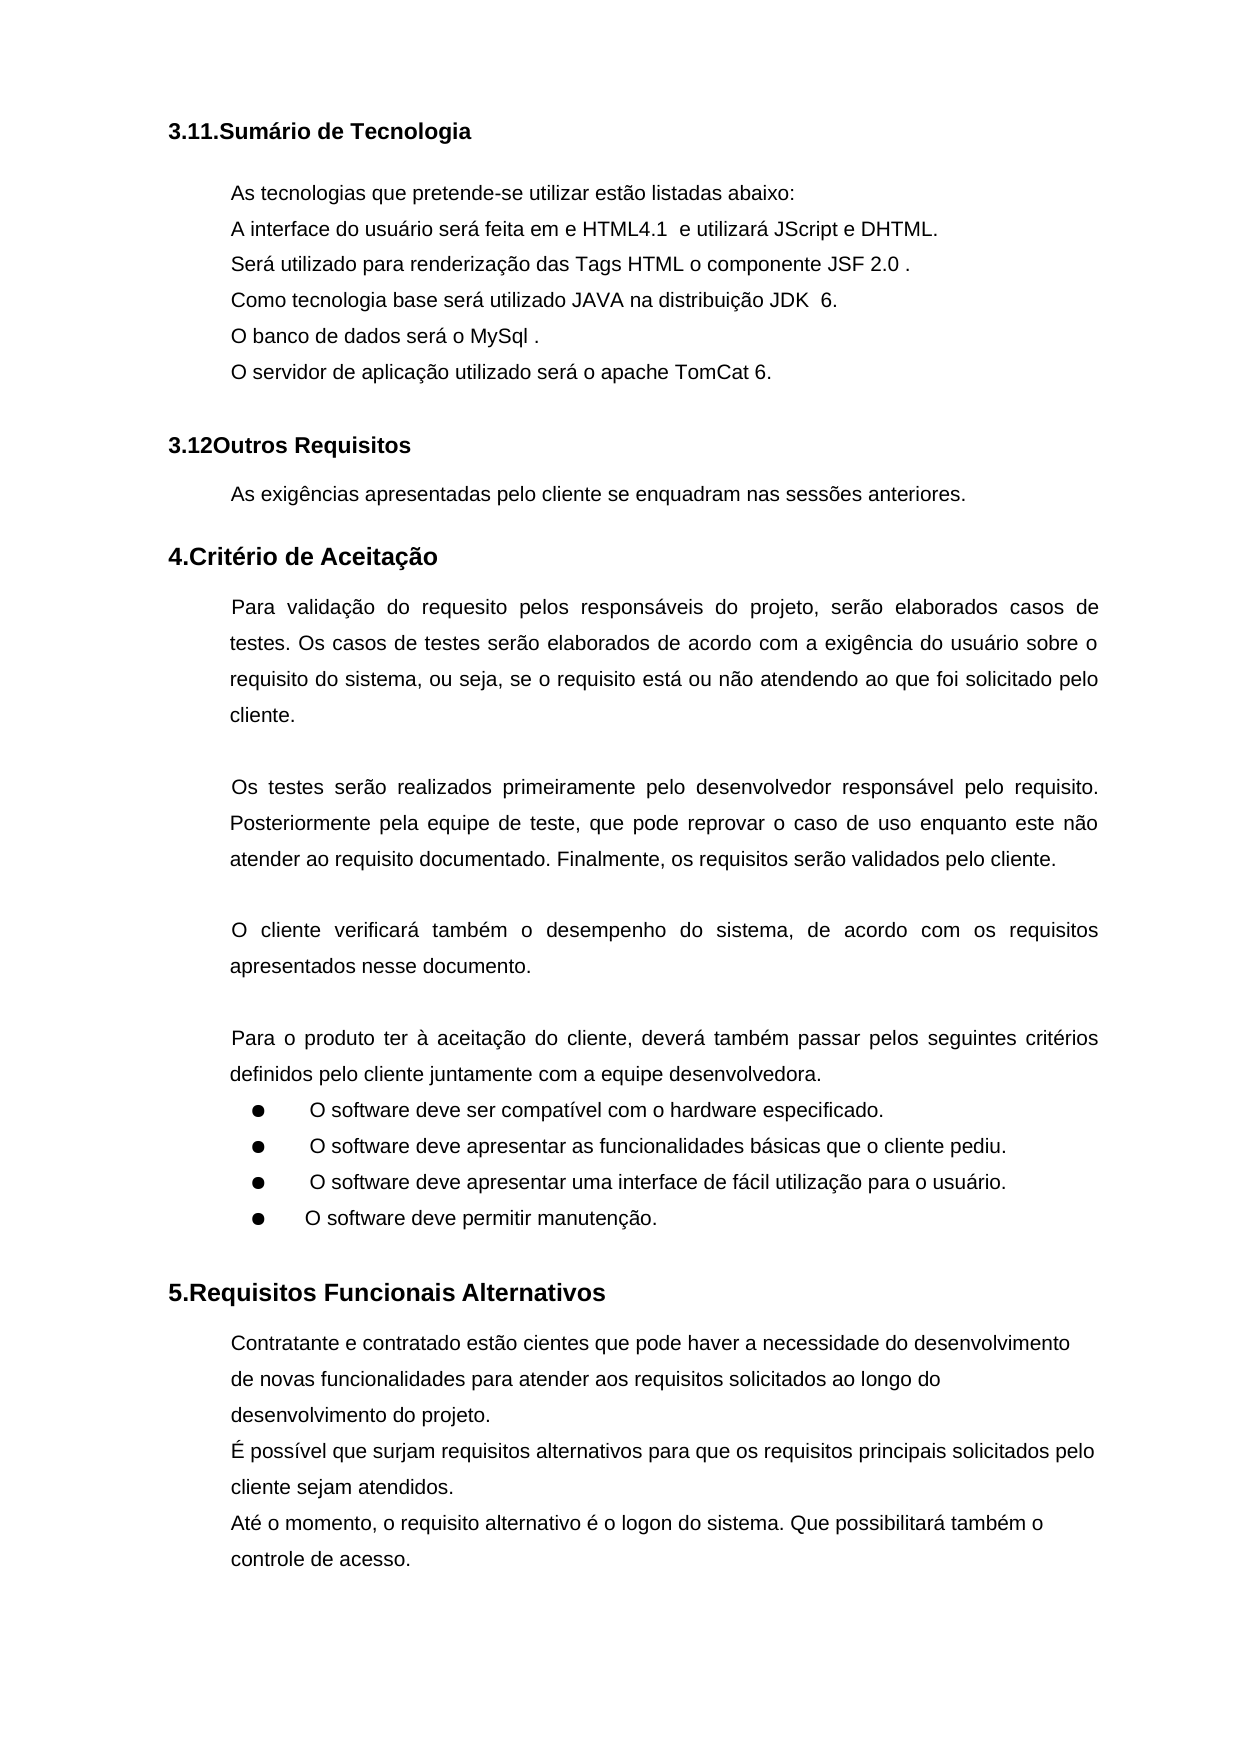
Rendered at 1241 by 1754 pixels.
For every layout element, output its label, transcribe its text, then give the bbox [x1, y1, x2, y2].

text A interface do usuário será feita em e HTML4.1 e utilizará JScript e DHTML. [231, 216, 1100, 240]
list O software deve ser compatível com o hardware especificado. [248, 1098, 1100, 1122]
subtitle 5.Requisitos Funcionais Alternativos [118, 1278, 1100, 1307]
subtitle 4.Critério de Aceitação [118, 542, 1100, 571]
text Para o produto ter à aceitação do cliente, deverá também passar pelos seguintes critérios definidos pelo cliente juntamente com a equipe desenvolvedora. [229, 1026, 1100, 1086]
text Para validação do requesito pelos responsáveis do projeto, serão elaborados casos de testes. Os casos de testes serão elaborados de acordo com a exigência do usuário sobre o requisito do sistema, ou seja, se o requisito está ou não atendendo ao que foi solicitado pelo cliente. [229, 595, 1100, 727]
text Os testes serão realizados primeiramente pelo desenvolvedor responsável pelo requisito. Posteriormente pela equipe de teste, que pode reprovar o caso de uso enquanto este não atender ao requisito documentado. Finalmente, os requisitos serão validados pelo cliente. [229, 774, 1100, 870]
text Será utilizado para renderização das Tags HTML o componente JSF 2.0 . [231, 252, 1100, 276]
text O banco de dados será o MySql . [231, 324, 1100, 348]
text O servidor de aplicação utilizado será o apache TomCat 6. [231, 360, 1100, 384]
subtitle Outros Requisitos [168, 432, 1100, 458]
subtitle Sumário de Tecnologia [168, 118, 1100, 144]
text As exigências apresentadas pelo cliente se enquadram nas sessões anteriores. [231, 482, 1100, 506]
text Contratante e contratado estão cientes que pode haver a necessidade do desenvolvimento de novas funcionalidades para atender aos requisitos solicitados ao longo do desenvolvimento do projeto. [231, 1331, 1100, 1427]
text Como tecnologia base será utilizado JAVA na distribuição JDK 6. [231, 288, 1100, 312]
text O cliente verificará também o desempenho do sistema, de acordo com os requisitos apresentados nesse documento. [229, 918, 1100, 978]
text Até o momento, o requisito alternativo é o logon do sistema. Que possibilitará também o controle de acesso. [231, 1511, 1100, 1570]
list O software deve permitir manutenção. [248, 1206, 1100, 1230]
text As tecnologias que pretende-se utilizar estão listadas abaixo: [231, 180, 1100, 204]
text É possível que surjam requisitos alternativos para que os requisitos principais solicitados pelo cliente sejam atendidos. [231, 1439, 1100, 1498]
list O software deve apresentar as funcionalidades básicas que o cliente pediu. [248, 1134, 1100, 1158]
list O software deve apresentar uma interface de fácil utilização para o usuário. [248, 1170, 1100, 1194]
